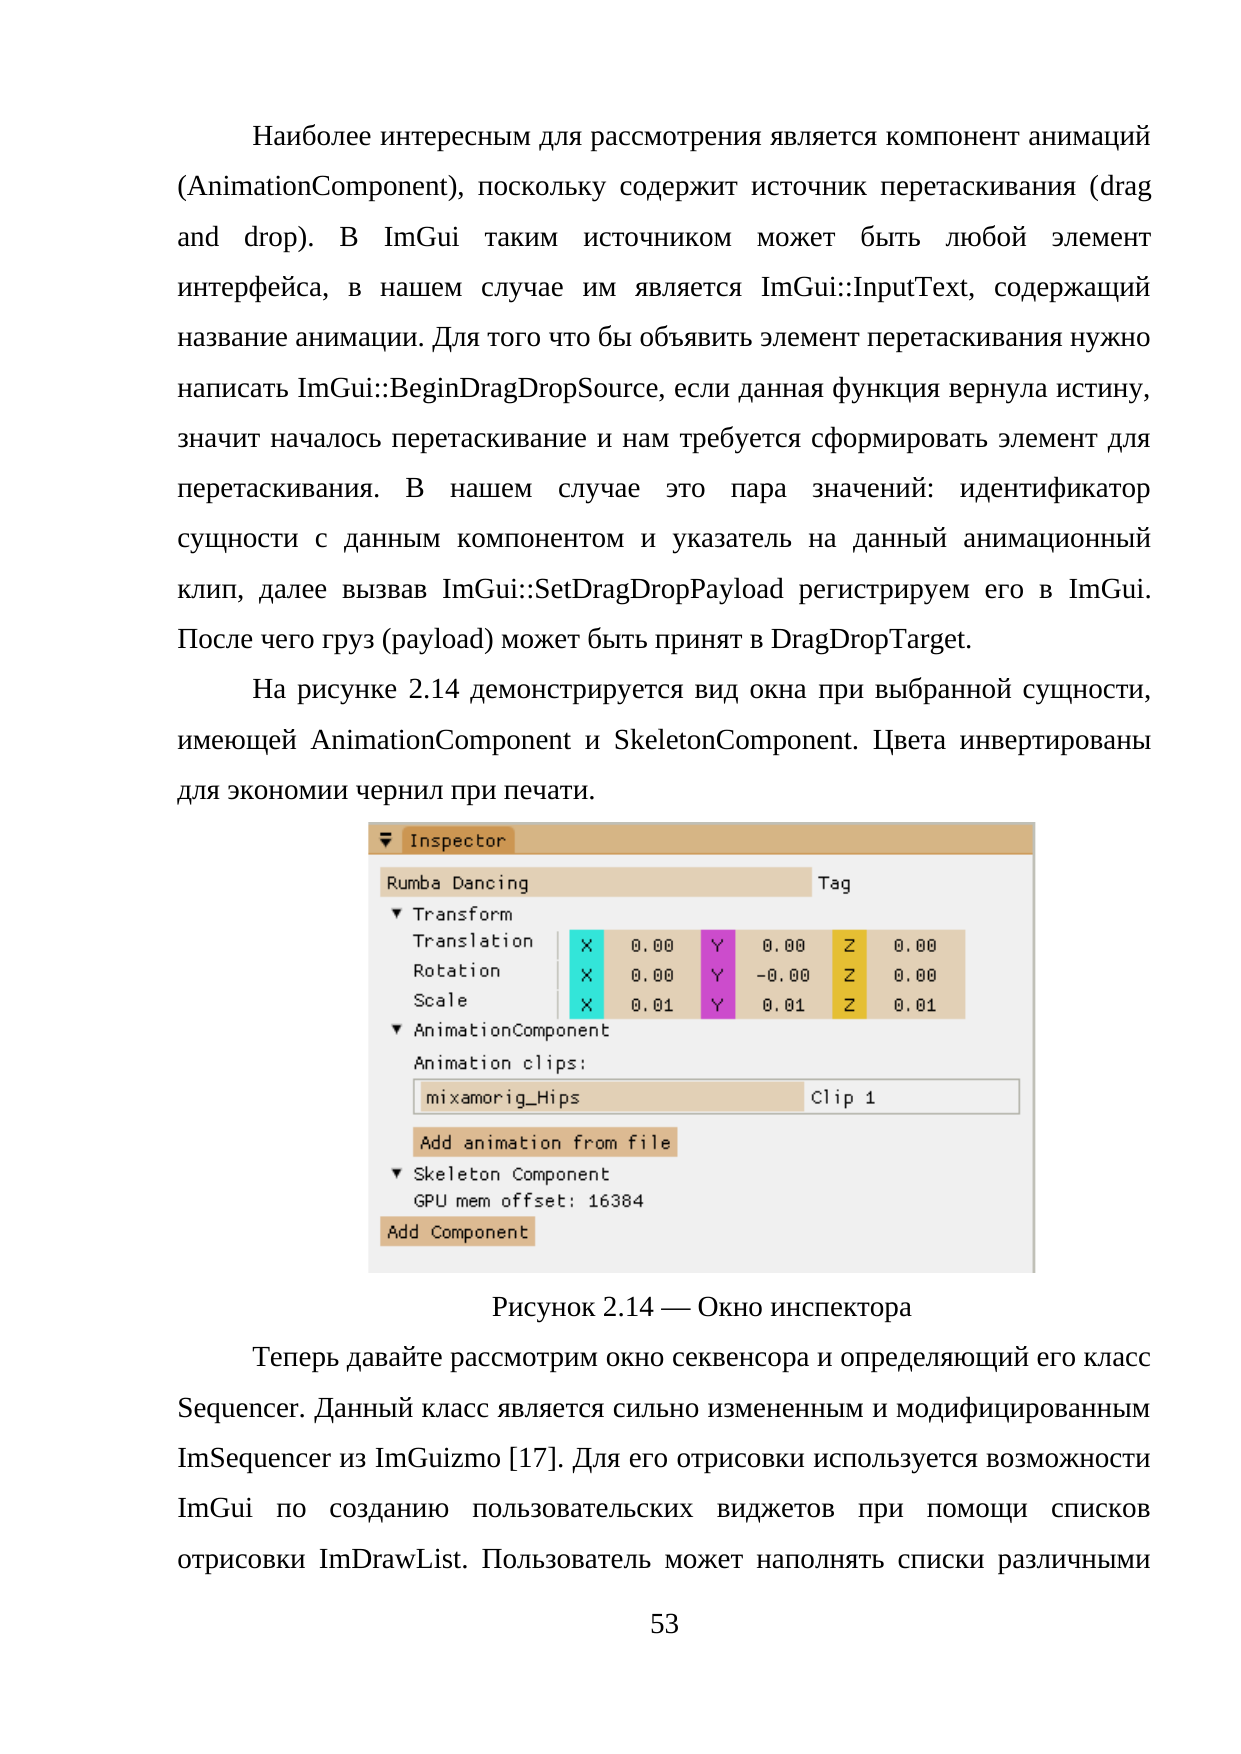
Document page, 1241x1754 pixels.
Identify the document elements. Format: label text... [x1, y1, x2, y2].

text На рисунке 2.14 демонстрируется вид окна при выбранной сущности, имеющей AnimationComponent и SkeletonComponent. Цвета инвертированы для экономии чернил при печати. [177, 672, 1152, 806]
text Теперь давайте рассмотрим окно секвенсора и определяющий его класс Sequencer. Данный класс является сильно измененным и модифицированным ImSequencer из ImGuizmo [17]. Для его отрисовки используется возможности ImGui по созданию пользовательских виджетов при помощи списков отрисовки ImDrawList. Пользователь может наполнять списки различными [177, 1339, 1152, 1574]
text Рисунок 2.14 — Окно инспектора [368, 1273, 1035, 1323]
text Наиболее интересным для рассмотрения является компонент анимаций (AnimationComponent), поскольку содержит источник перетаскивания (drag and drop). В ImGui таким источником может быть любой элемент интерфейса, в нашем случае им является ImGui::InputText, содержащий название анимации. Для того что бы объявить элемент перетаскивания нужно написать ImGui::BeginDragDropSource, если данная функция вернула истину, значит началось перетаскивание и нам требуется сформировать элемент для перетаскивания. В нашем случае это пара значений: идентификатор сущности с данным компонентом и указатель на данный анимационный клип, далее вызвав ImGui::SetDragDropPayload регистрируем его в ImGui. После чего груз (payload) может быть принят в DragDropTarget. [177, 118, 1152, 655]
picture [368, 822, 1036, 1273]
